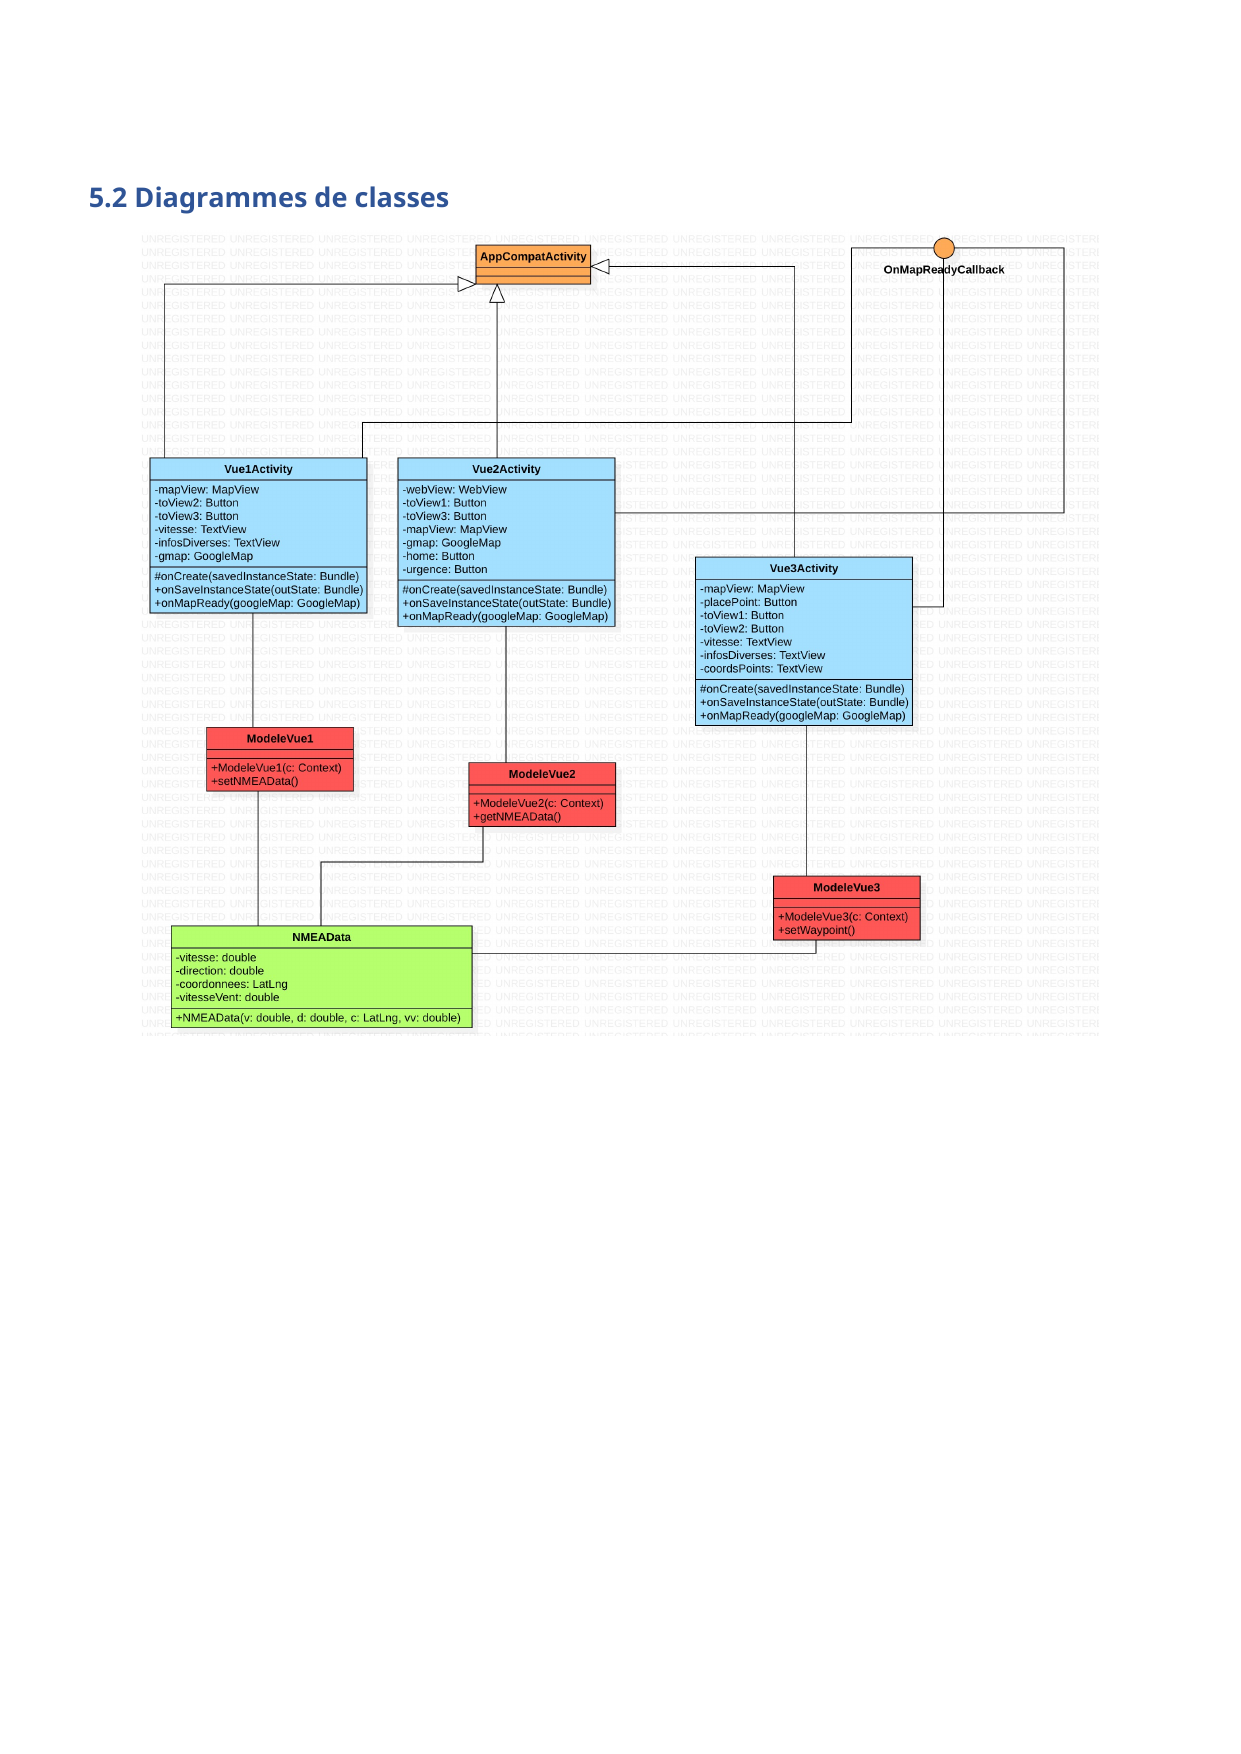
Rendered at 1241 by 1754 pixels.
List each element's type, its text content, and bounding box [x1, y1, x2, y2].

subtitle 5.2 Diagrammes de classes [88, 179, 1152, 216]
picture [141, 230, 1099, 1036]
